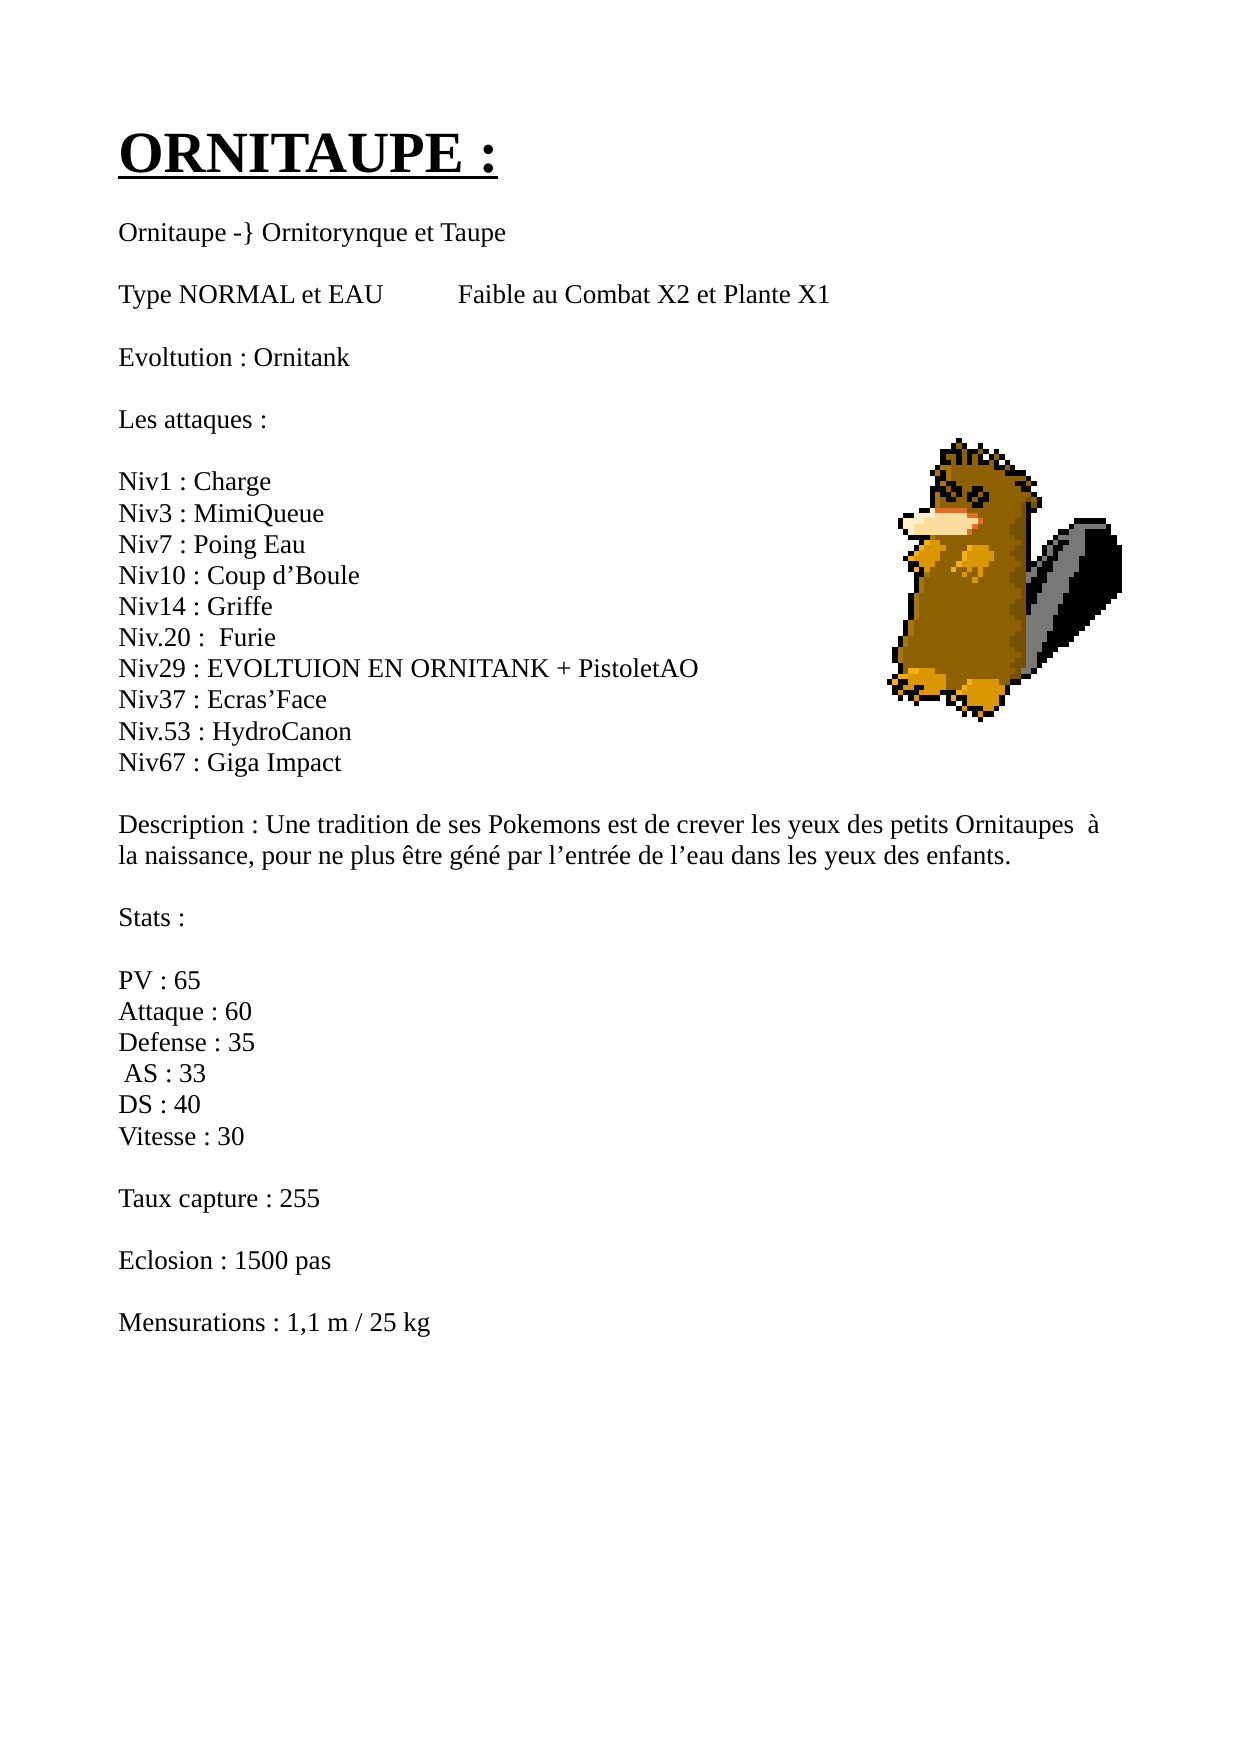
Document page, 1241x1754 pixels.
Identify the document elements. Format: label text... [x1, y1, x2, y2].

text Niv.20 : Furie [118, 621, 802, 652]
text Attaque : 60 [118, 995, 1122, 1026]
text Vitesse : 30 [118, 1119, 1122, 1151]
text Description : Une tradition de ses Pokemons est de crever les yeux des petits Ornitaupes à la naissance, pour ne plus être géné par l’entrée de l’eau dans les yeux des enfants. [118, 808, 1122, 870]
text Niv3 : MimiQueue [118, 497, 802, 528]
text Niv67 : Giga Impact [118, 746, 1122, 777]
picture [802, 385, 1176, 760]
text Mensurations : 1,1 m / 25 kg [118, 1306, 1122, 1338]
text Type NORMAL et EAU Faible au Combat X2 et Plante X1 [118, 279, 1122, 310]
text Niv14 : Griffe [118, 590, 802, 621]
text Eclosion : 1500 pas [118, 1244, 1122, 1275]
text Stats : [118, 902, 1122, 933]
text PV : 65 [118, 964, 1122, 995]
text Niv29 : EVOLTUION EN ORNITANK + PistoletAO [118, 652, 802, 683]
text Niv7 : Poing Eau [118, 528, 802, 559]
text Evoltution : Ornitank [118, 341, 1122, 372]
text Les attaques : [118, 403, 802, 434]
text AS : 33 [118, 1057, 1122, 1088]
text Niv1 : Charge [118, 466, 802, 497]
text Niv.53 : HydroCanon [118, 715, 802, 746]
text Taux capture : 255 [118, 1182, 1122, 1213]
text DS : 40 [118, 1088, 1122, 1119]
text Niv37 : Ecras’Face [118, 683, 802, 715]
text Defense : 35 [118, 1026, 1122, 1057]
text Niv10 : Coup d’Boule [118, 559, 802, 590]
text Ornitaupe -} Ornitorynque et Taupe [118, 216, 1122, 247]
text ORNITAUPE : [118, 118, 1122, 185]
